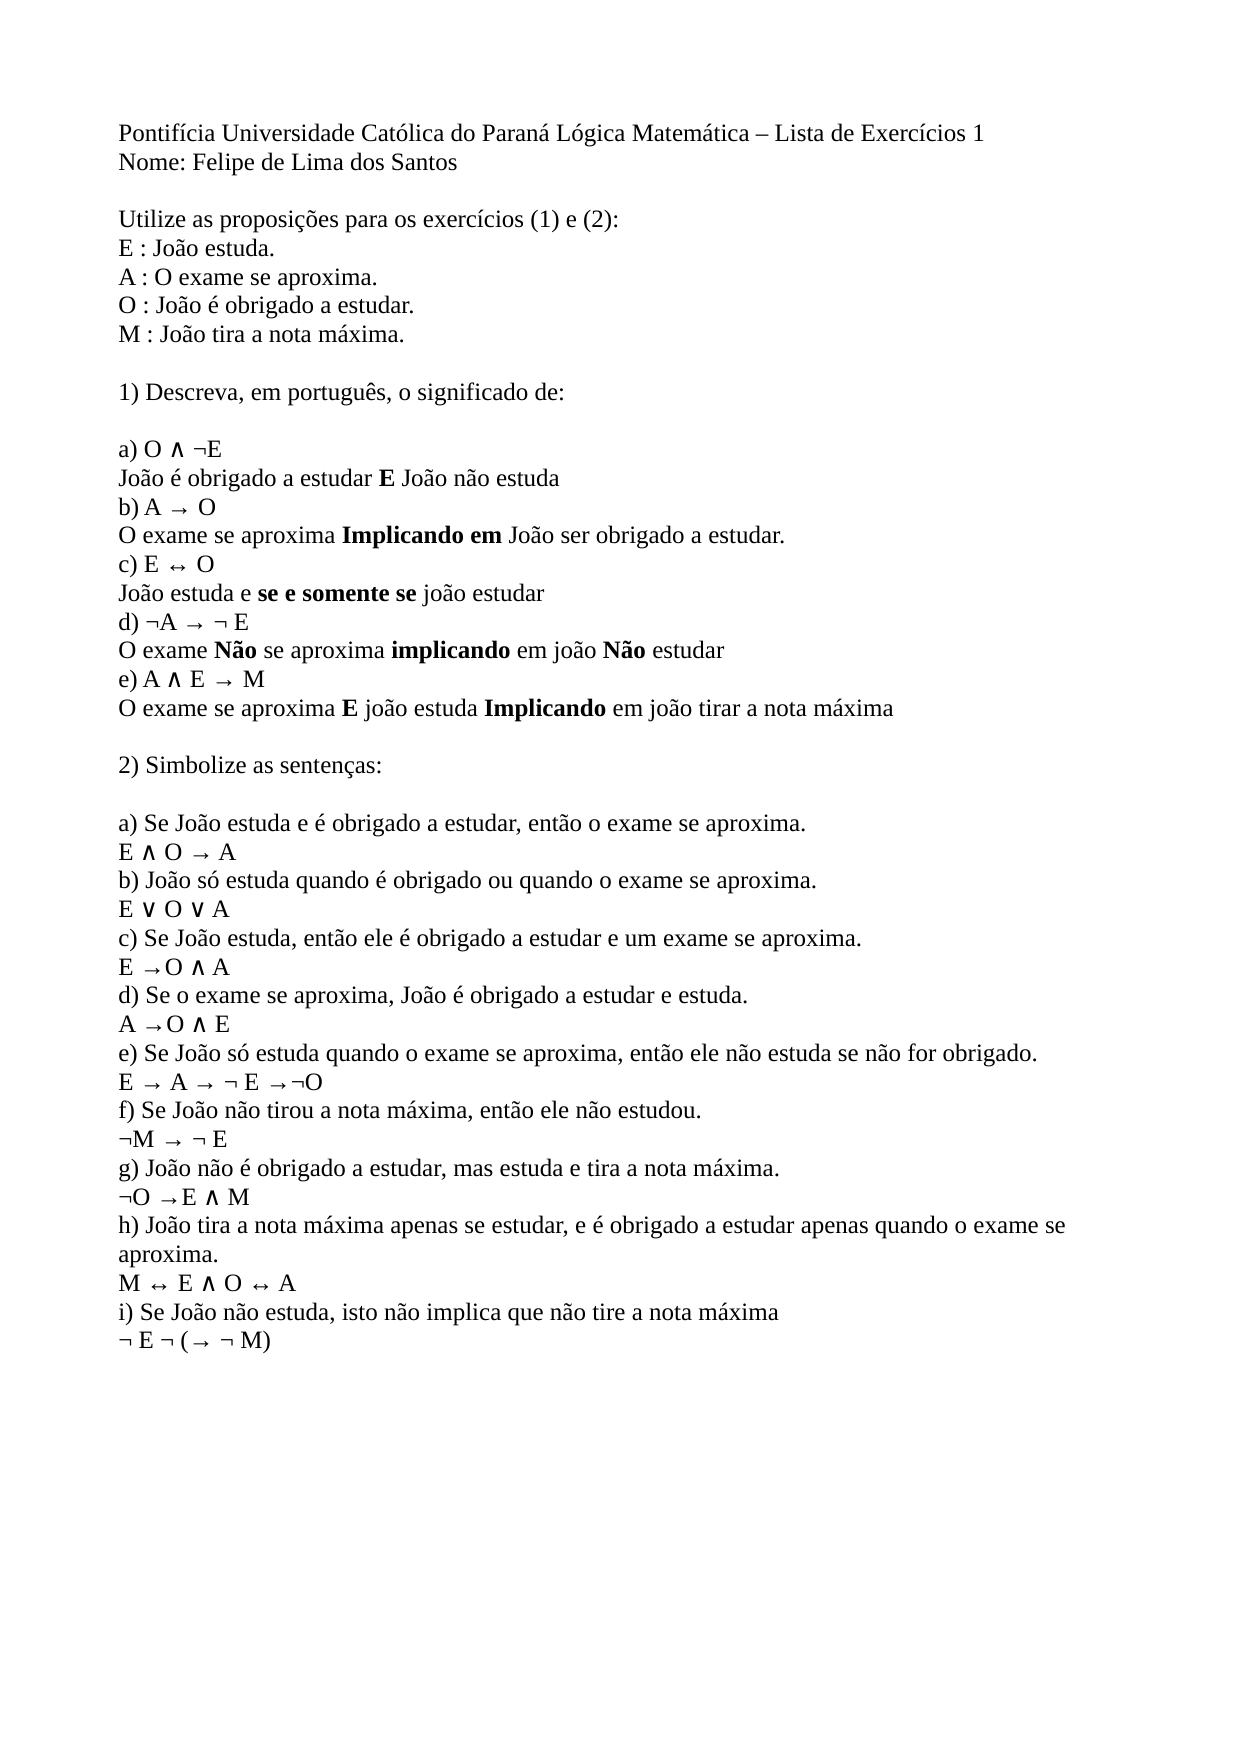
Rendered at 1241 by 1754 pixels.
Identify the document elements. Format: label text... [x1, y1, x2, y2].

text c) Se João estuda, então ele é obrigado a estudar e um exame se aproxima. [118, 923, 1122, 952]
text e) A ∧ E → M [118, 664, 1122, 693]
text M : João tira a nota máxima. [118, 319, 1122, 348]
text M ↔ E ∧ O ↔ A [118, 1268, 1122, 1297]
text O exame Não se aproxima implicando em joão Não estudar [118, 636, 1122, 664]
text João estuda e se e somente se joão estudar [118, 578, 1122, 607]
text E ∨ O ∨ A [118, 894, 1122, 923]
text João é obrigado a estudar E João não estuda [118, 463, 1122, 492]
text Nome: Felipe de Lima dos Santos [118, 147, 1122, 176]
text d) Se o exame se aproxima, João é obrigado a estudar e estuda. [118, 981, 1122, 1009]
text E : João estuda. [118, 233, 1122, 262]
text a) Se João estuda e é obrigado a estudar, então o exame se aproxima. [118, 808, 1122, 837]
text ¬ E ¬ (→ ¬ M) [118, 1326, 1122, 1354]
text E →O ∧ A [118, 952, 1122, 981]
text e) Se João só estuda quando o exame se aproxima, então ele não estuda se não for obrigado. [118, 1038, 1122, 1067]
text O exame se aproxima E joão estuda Implicando em joão tirar a nota máxima [118, 693, 1122, 722]
text O exame se aproxima Implicando em João ser obrigado a estudar. [118, 521, 1122, 549]
text b) João só estuda quando é obrigado ou quando o exame se aproxima. [118, 866, 1122, 894]
text a) O ∧ ¬E [118, 434, 1122, 463]
text d) ¬A → ¬ E [118, 607, 1122, 636]
text A : O exame se aproxima. [118, 262, 1122, 291]
text i) Se João não estuda, isto não implica que não tire a nota máxima [118, 1297, 1122, 1326]
text c) E ↔ O [118, 549, 1122, 578]
text E → A → ¬ E →¬O [118, 1067, 1122, 1096]
text g) João não é obrigado a estudar, mas estuda e tira a nota máxima. [118, 1153, 1122, 1182]
text O : João é obrigado a estudar. [118, 291, 1122, 319]
text Pontifícia Universidade Católica do Paraná Lógica Matemática – Lista de Exercícios 1 [118, 118, 1122, 147]
text 2) Simbolize as sentenças: [118, 751, 1122, 779]
text ¬M → ¬ E [118, 1124, 1122, 1153]
text f) Se João não tirou a nota máxima, então ele não estudou. [118, 1096, 1122, 1124]
text A →O ∧ E [118, 1009, 1122, 1038]
text Utilize as proposições para os exercícios (1) e (2): [118, 204, 1122, 233]
text h) João tira a nota máxima apenas se estudar, e é obrigado a estudar apenas quando o exame se aproxima. [118, 1211, 1122, 1268]
text ¬O →E ∧ M [118, 1182, 1122, 1211]
text E ∧ O → A [118, 837, 1122, 866]
text b) A → O [118, 492, 1122, 521]
text 1) Descreva, em português, o significado de: [118, 377, 1122, 406]
